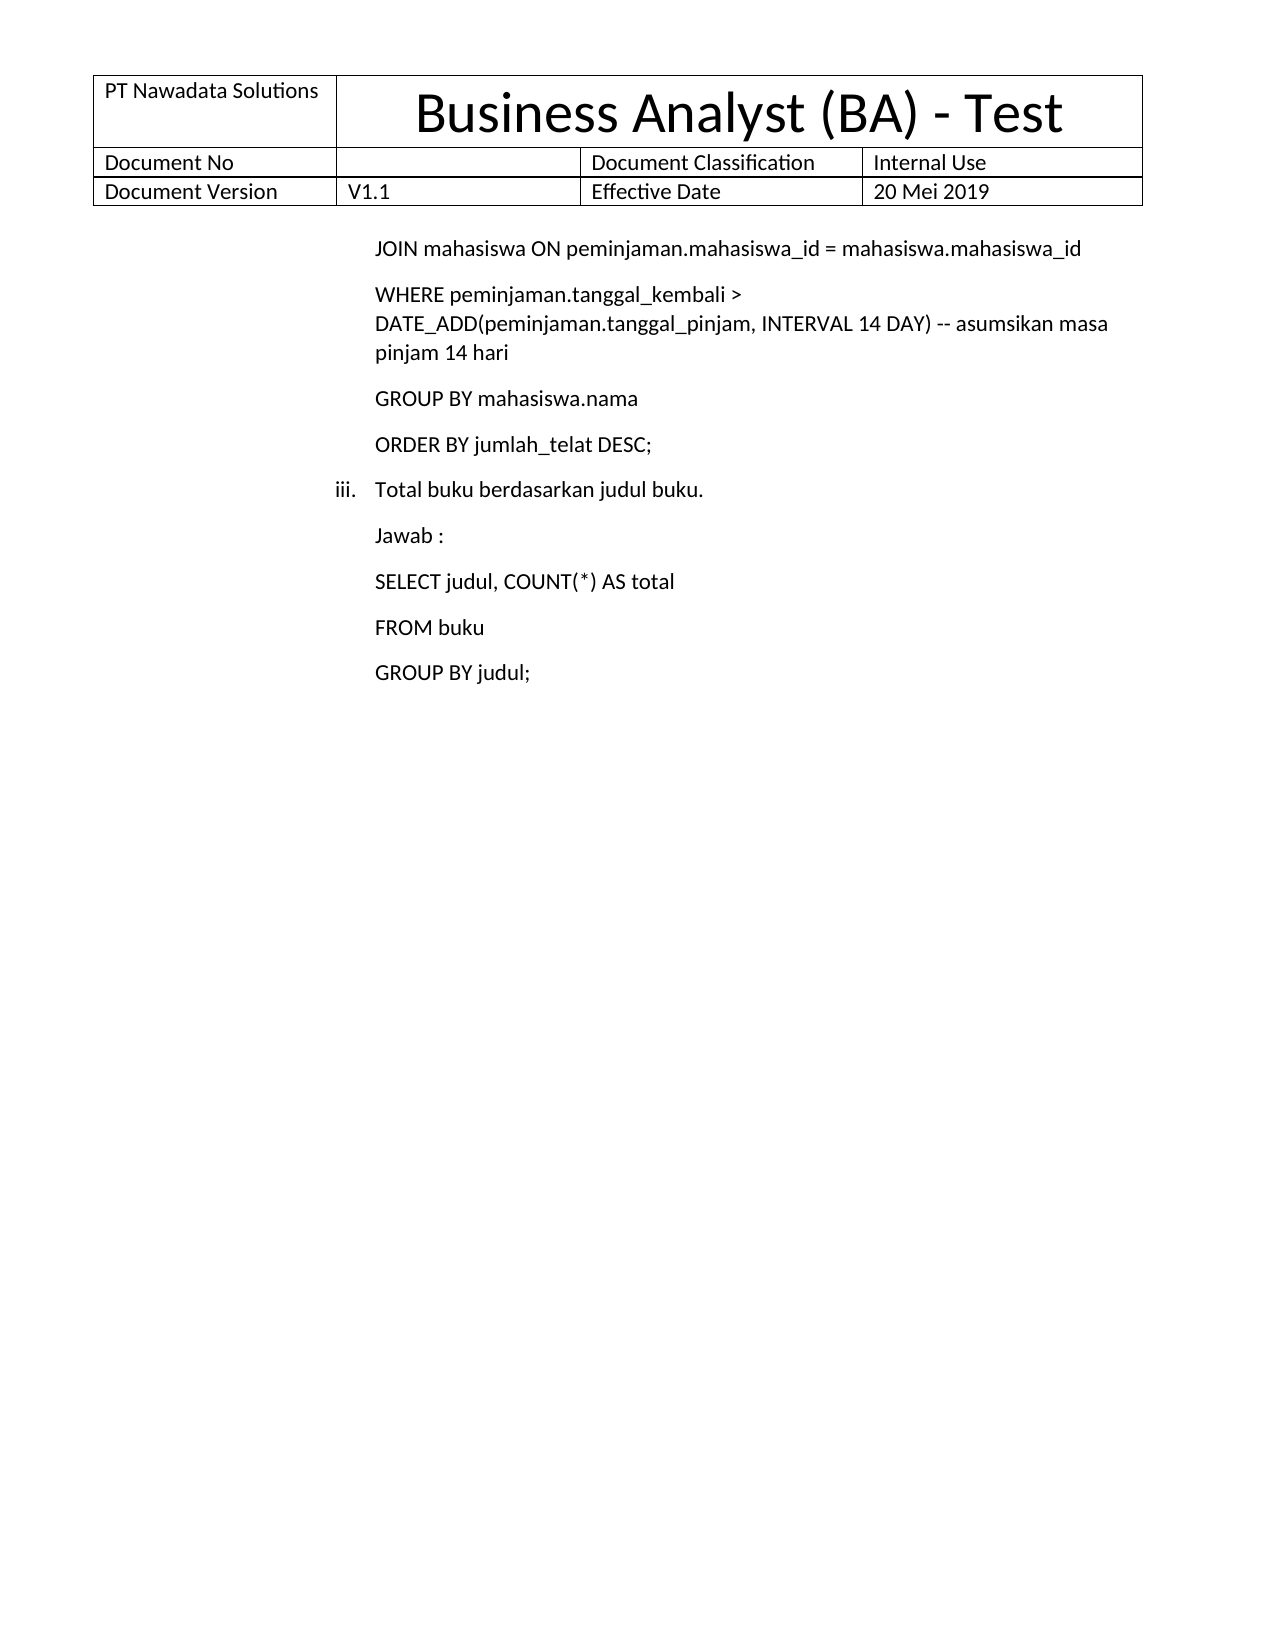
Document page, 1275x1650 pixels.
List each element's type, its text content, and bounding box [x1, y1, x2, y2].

list FROM buku [375, 613, 1125, 641]
list JOIN mahasiswa ON peminjaman.mahasiswa_id = mahasiswa.mahasiswa_id [375, 234, 1125, 262]
list GROUP BY mahasiswa.nama [375, 384, 1125, 412]
list Total buku berdasarkan judul buku. [356, 476, 1125, 503]
list WHERE peminjaman.tanggal_kembali > DATE_ADD(peminjaman.tanggal_pinjam, INTERVAL 14 DAY) -- asumsikan masa pinjam 14 hari [375, 280, 1125, 366]
list ORDER BY jumlah_telat DESC; [375, 430, 1125, 458]
list GROUP BY judul; [375, 658, 1125, 686]
list Jawab : [375, 521, 1125, 549]
list SELECT judul, COUNT(*) AS total [375, 567, 1125, 595]
